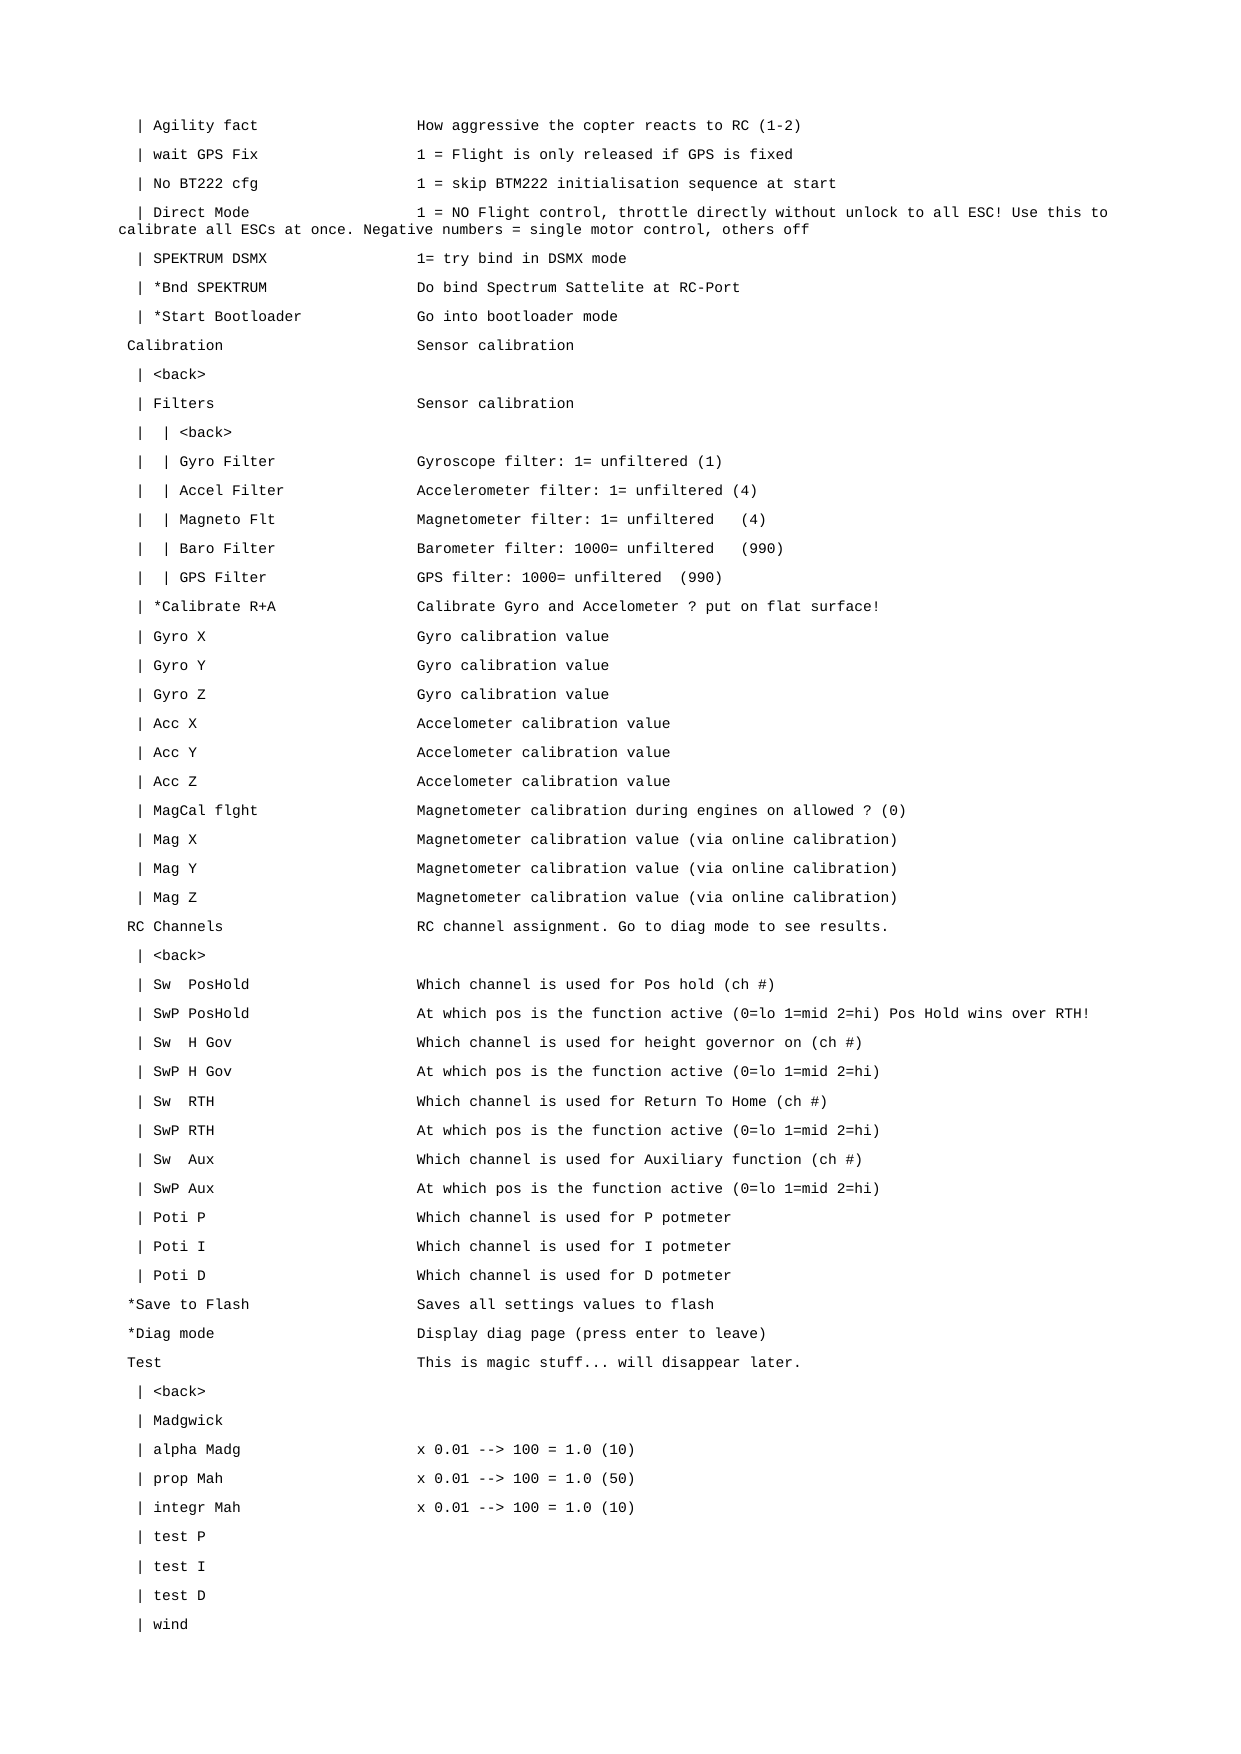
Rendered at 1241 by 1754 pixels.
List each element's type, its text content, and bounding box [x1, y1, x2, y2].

text | wind [118, 1617, 1122, 1633]
text | *Calibrate R+A Calibrate Gyro and Accelometer ? put on flat surface! [118, 600, 1122, 616]
text | Sw Aux Which channel is used for Auxiliary function (ch #) [118, 1152, 1122, 1168]
text | SwP Aux At which pos is the function active (0=lo 1=mid 2=hi) [118, 1181, 1122, 1197]
text | *Start Bootloader Go into bootloader mode [118, 309, 1122, 326]
text | Gyro Z Gyro calibration value [118, 687, 1122, 703]
text | integr Mah x 0.01 --> 100 = 1.0 (10) [118, 1501, 1122, 1517]
text | Sw PosHold Which channel is used for Pos hold (ch #) [118, 977, 1122, 994]
text | prop Mah x 0.01 --> 100 = 1.0 (50) [118, 1472, 1122, 1488]
text | Sw H Gov Which channel is used for height governor on (ch #) [118, 1036, 1122, 1052]
text | No BT222 cfg 1 = skip BTM222 initialisation sequence at start [118, 176, 1122, 193]
text | SwP H Gov At which pos is the function active (0=lo 1=mid 2=hi) [118, 1065, 1122, 1081]
text *Save to Flash Saves all settings values to flash [118, 1297, 1122, 1314]
text | Poti I Which channel is used for I potmeter [118, 1239, 1122, 1256]
text | Sw RTH Which channel is used for Return To Home (ch #) [118, 1094, 1122, 1110]
text | Acc Y Accelometer calibration value [118, 745, 1122, 762]
text | <back> [118, 1384, 1122, 1401]
text | SwP PosHold At which pos is the function active (0=lo 1=mid 2=hi) Pos Hold wins over RTH! [118, 1007, 1122, 1023]
text | MagCal flght Magnetometer calibration during engines on allowed ? (0) [118, 803, 1122, 820]
text RC Channels RC channel assignment. Go to diag mode to see results. [118, 919, 1122, 936]
text *Diag mode Display diag page (press enter to leave) [118, 1326, 1122, 1343]
text | Direct Mode 1 = NO Flight control, throttle directly without unlock to all ESC! Use this to calibrate all ESCs at once. Negative numbers = single motor control, others off [118, 205, 1122, 238]
text | <back> [118, 948, 1122, 965]
text | alpha Madg x 0.01 --> 100 = 1.0 (10) [118, 1442, 1122, 1459]
text | SPEKTRUM DSMX 1= try bind in DSMX mode [118, 251, 1122, 267]
text | <back> [118, 367, 1122, 384]
text | Mag Y Magnetometer calibration value (via online calibration) [118, 861, 1122, 878]
text | Filters Sensor calibration [118, 396, 1122, 413]
text | | GPS Filter GPS filter: 1000= unfiltered (990) [118, 571, 1122, 587]
text | *Bnd SPEKTRUM Do bind Spectrum Sattelite at RC-Port [118, 280, 1122, 297]
text | | Accel Filter Accelerometer filter: 1= unfiltered (4) [118, 483, 1122, 500]
text Calibration Sensor calibration [118, 338, 1122, 355]
text | Madgwick [118, 1413, 1122, 1430]
text Test This is magic stuff... will disappear later. [118, 1355, 1122, 1372]
text | Gyro Y Gyro calibration value [118, 658, 1122, 674]
text | Agility fact How aggressive the copter reacts to RC (1-2) [118, 118, 1122, 135]
text | SwP RTH At which pos is the function active (0=lo 1=mid 2=hi) [118, 1123, 1122, 1139]
text | wait GPS Fix 1 = Flight is only released if GPS is fixed [118, 147, 1122, 164]
text | Poti P Which channel is used for P potmeter [118, 1210, 1122, 1227]
text | Mag Z Magnetometer calibration value (via online calibration) [118, 890, 1122, 907]
text | Mag X Magnetometer calibration value (via online calibration) [118, 832, 1122, 849]
text | | <back> [118, 425, 1122, 442]
text | Gyro X Gyro calibration value [118, 629, 1122, 645]
text | Poti D Which channel is used for D potmeter [118, 1268, 1122, 1285]
text | Acc Z Accelometer calibration value [118, 774, 1122, 791]
text | test D [118, 1588, 1122, 1604]
text | test P [118, 1530, 1122, 1546]
text | Acc X Accelometer calibration value [118, 716, 1122, 732]
text | | Gyro Filter Gyroscope filter: 1= unfiltered (1) [118, 454, 1122, 471]
text | test I [118, 1559, 1122, 1575]
text | | Magneto Flt Magnetometer filter: 1= unfiltered (4) [118, 512, 1122, 529]
text | | Baro Filter Barometer filter: 1000= unfiltered (990) [118, 542, 1122, 558]
